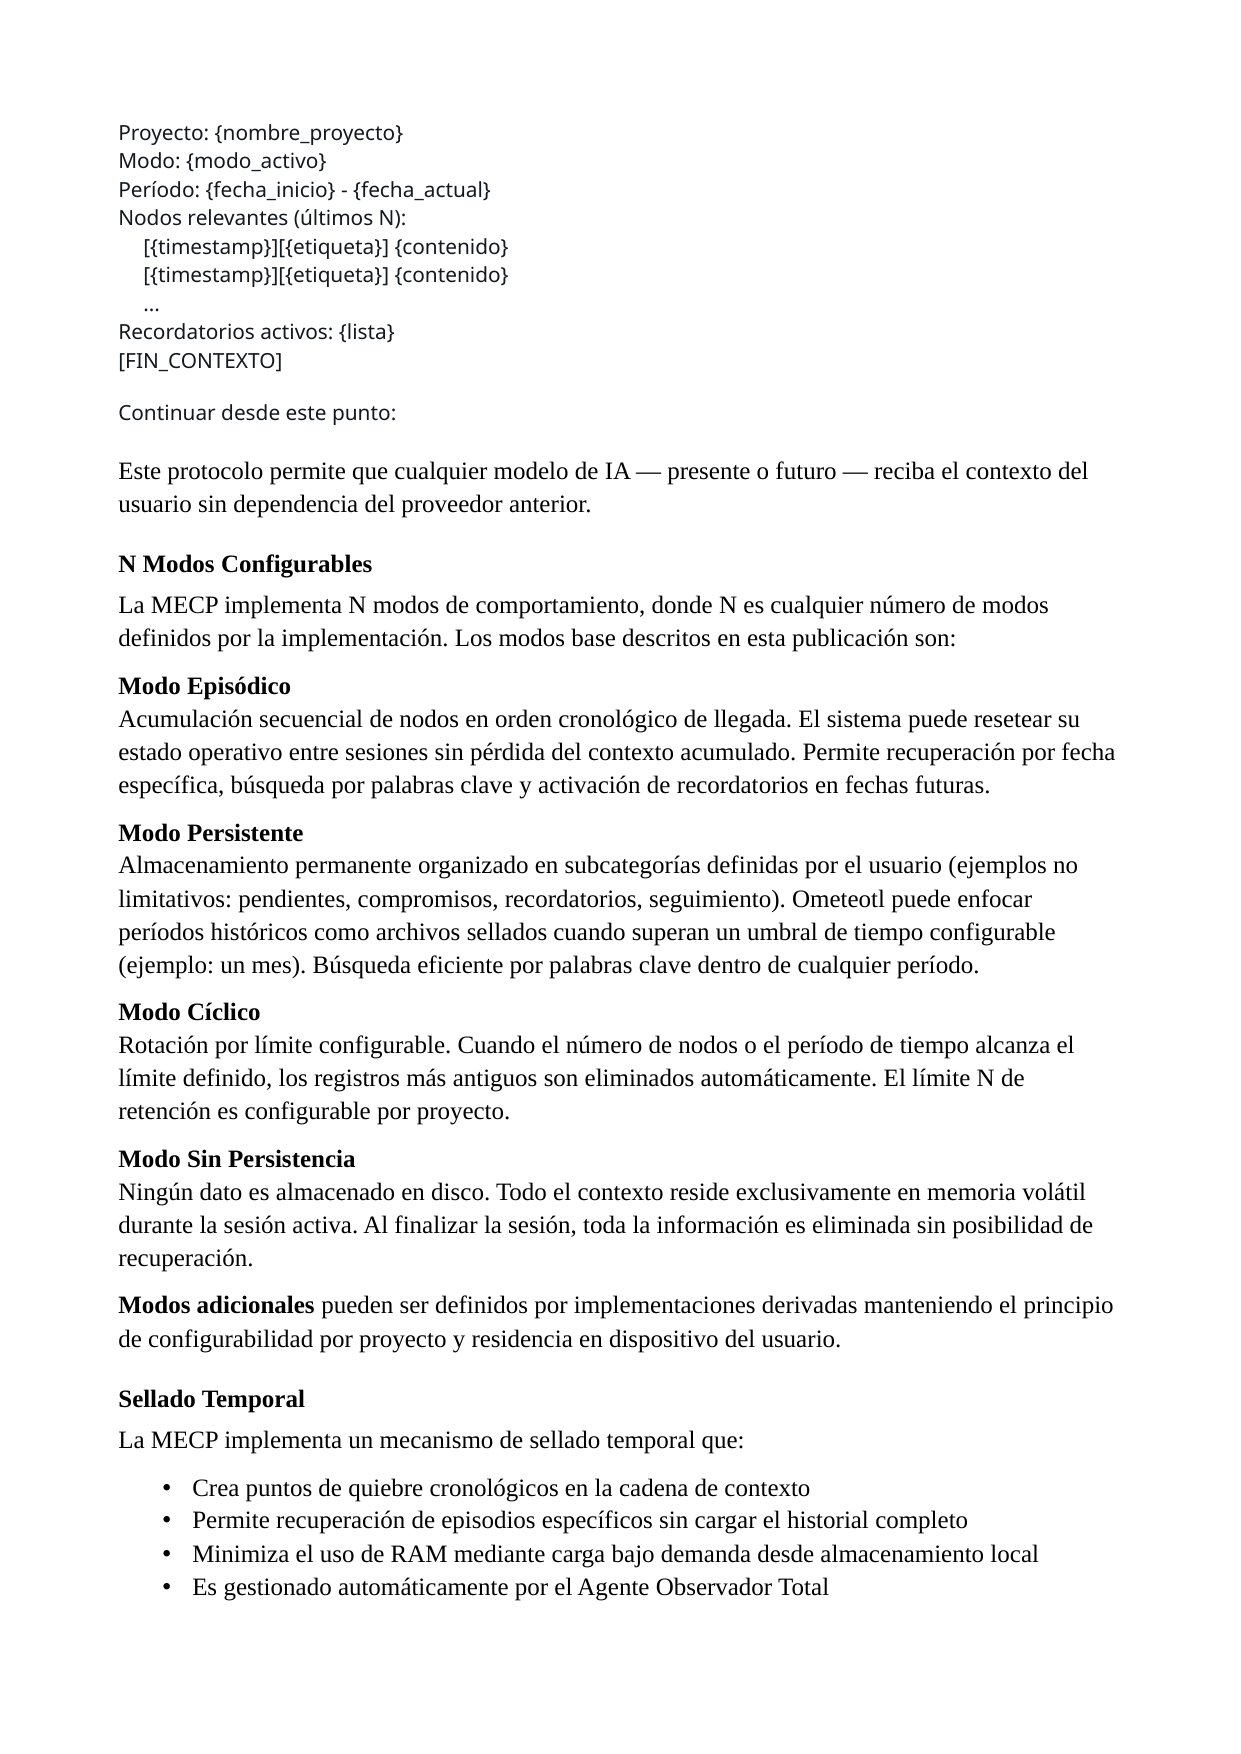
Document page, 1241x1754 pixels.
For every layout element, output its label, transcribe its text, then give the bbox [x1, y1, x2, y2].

text ... [118, 289, 1122, 317]
text [FIN_CONTEXTO] [118, 346, 1122, 374]
list Minimiza el uso de RAM mediante carga bajo demanda desde almacenamiento local [162, 1539, 1122, 1567]
text La MECP implementa un mecanismo de sellado temporal que: [118, 1425, 1122, 1454]
list Es gestionado automáticamente por el Agente Observador Total [162, 1572, 1122, 1600]
text Continuar desde este punto: [118, 398, 1122, 426]
list Permite recuperación de episodios específicos sin cargar el historial completo [162, 1506, 1122, 1534]
text [{timestamp}][{etiqueta}] {contenido} [118, 260, 1122, 289]
text Modo Episódico Acumulación secuencial de nodos en orden cronológico de llegada. El sistema puede resetear su estado operativo entre sesiones sin pérdida del contexto acumulado. Permite recuperación por fecha específica, búsqueda por palabras clave y activación de recordatorios en fechas futuras. [118, 671, 1122, 799]
subtitle Sellado Temporal [118, 1384, 1122, 1412]
text Período: {fecha_inicio} - {fecha_actual} [118, 175, 1122, 203]
text Nodos relevantes (últimos N): [118, 203, 1122, 232]
subtitle N Modos Configurables [118, 549, 1122, 578]
text Modo Sin Persistencia Ningún dato es almacenado en disco. Todo el contexto reside exclusivamente en memoria volátil durante la sesión activa. Al finalizar la sesión, toda la información es eliminada sin posibilidad de recuperación. [118, 1144, 1122, 1272]
text Modo: {modo_activo} [118, 147, 1122, 175]
text Modo Persistente Almacenamiento permanente organizado en subcategorías definidas por el usuario (ejemplos no limitativos: pendientes, compromisos, recordatorios, seguimiento). Ometeotl puede enfocar períodos históricos como archivos sellados cuando superan un umbral de tiempo configurable (ejemplo: un mes). Búsqueda eficiente por palabras clave dentro de cualquier período. [118, 818, 1122, 978]
text [{timestamp}][{etiqueta}] {contenido} [118, 232, 1122, 260]
text Recordatorios activos: {lista} [118, 317, 1122, 346]
text La MECP implementa N modos de comportamiento, donde N es cualquier número de modos definidos por la implementación. Los modos base descritos en esta publicación son: [118, 590, 1122, 652]
text Este protocolo permite que cualquier modelo de IA — presente o futuro — reciba el contexto del usuario sin dependencia del proveedor anterior. [118, 456, 1122, 518]
text Modo Cíclico Rotación por límite configurable. Cuando el número de nodos o el período de tiempo alcanza el límite definido, los registros más antiguos son eliminados automáticamente. El límite N de retención es configurable por proyecto. [118, 997, 1122, 1125]
text Modos adicionales pueden ser definidos por implementaciones derivadas manteniendo el principio de configurabilidad por proyecto y residencia en dispositivo del usuario. [118, 1291, 1122, 1352]
text Proyecto: {nombre_proyecto} [118, 118, 1122, 147]
list Crea puntos de quiebre cronológicos en la cadena de contexto [162, 1473, 1122, 1501]
